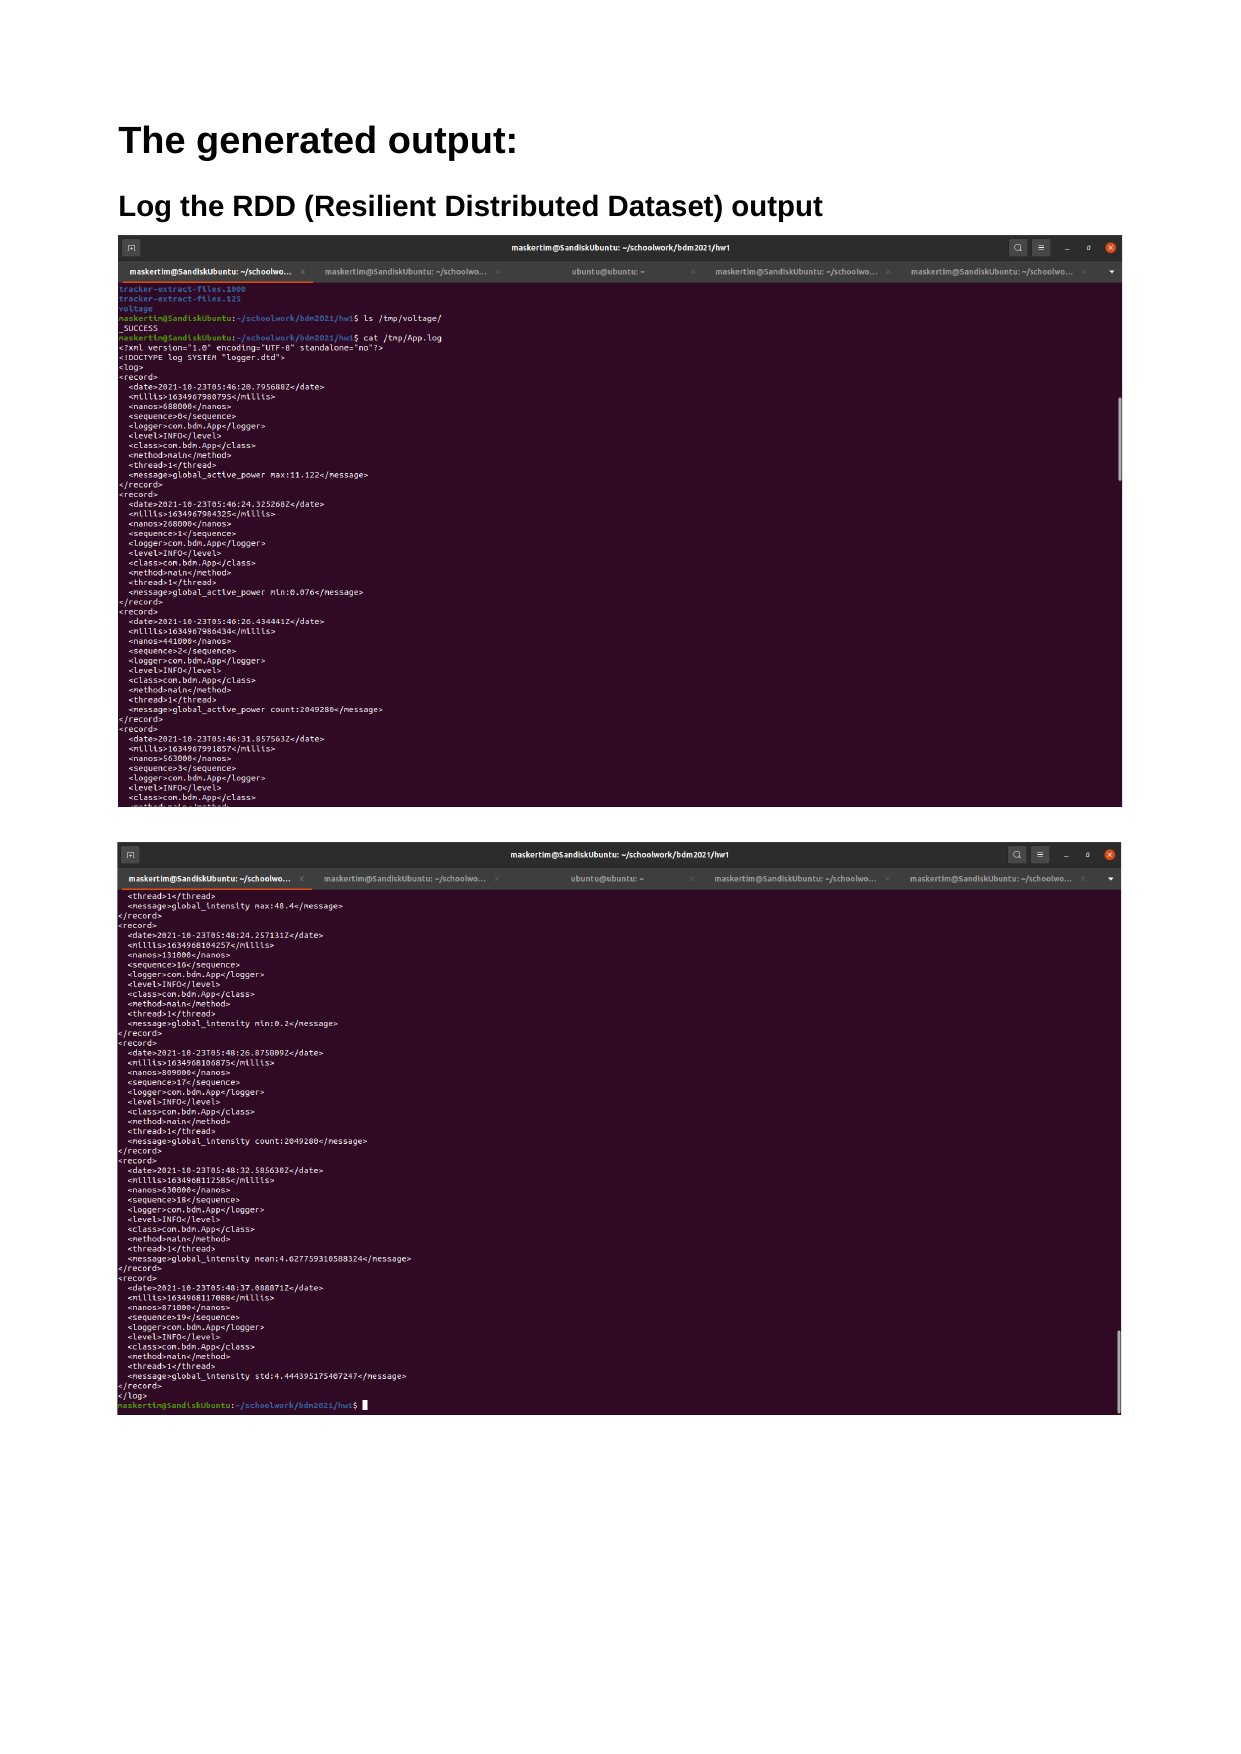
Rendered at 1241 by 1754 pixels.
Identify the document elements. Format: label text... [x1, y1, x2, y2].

subtitle The generated output: [118, 118, 1122, 162]
picture [117, 842, 1122, 1415]
subtitle Log the RDD (Resilient Distributed Dataset) output [118, 189, 1122, 223]
picture [118, 235, 1123, 807]
